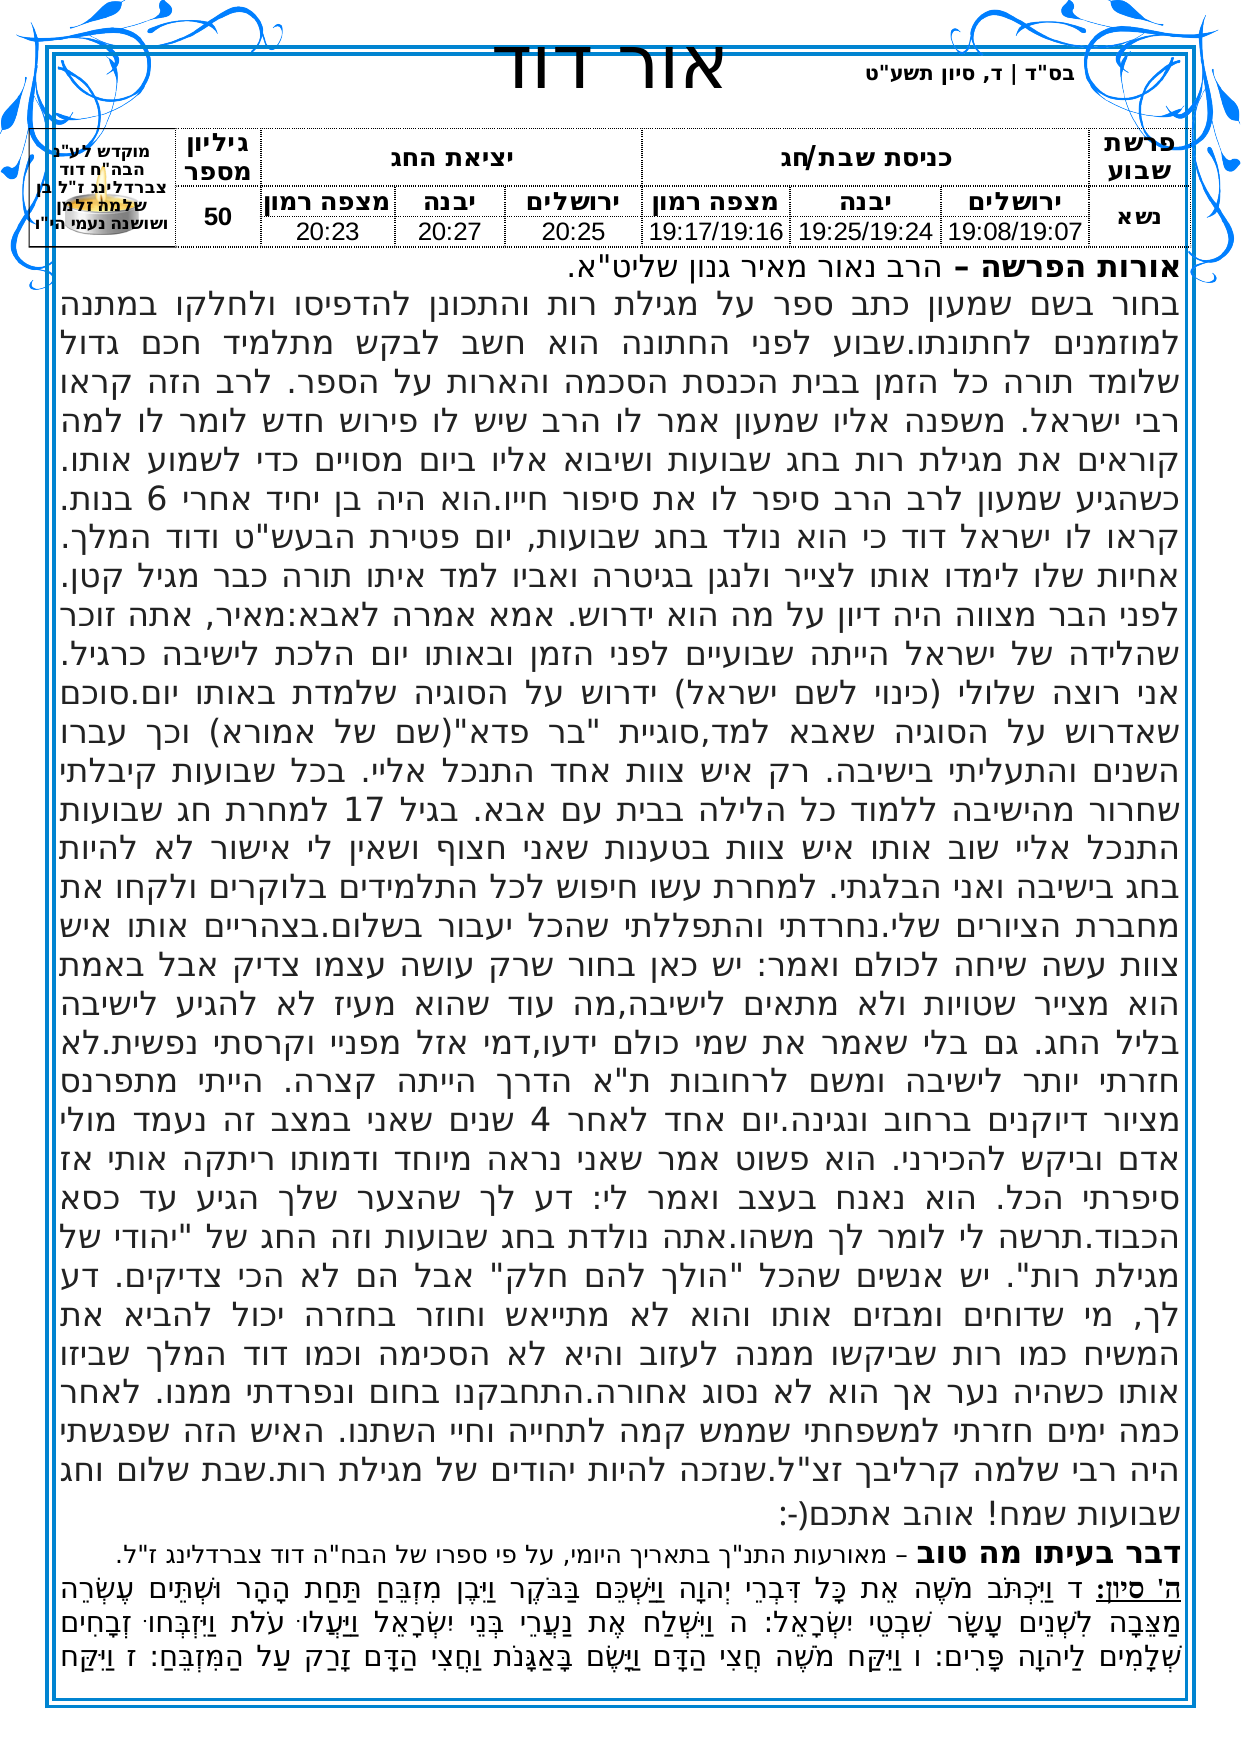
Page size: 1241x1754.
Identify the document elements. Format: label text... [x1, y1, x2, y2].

picture [0, 0, 283, 290]
picture [950, 225, 954, 238]
picture [49, 49, 283, 128]
picture [30, 130, 45, 246]
picture [950, 0, 1241, 283]
text אורות הפרשה – הרב נאור מאיר גנון שליט"א. [283, 119, 1182, 285]
picture [56, 56, 283, 290]
list ה' סיון: ד וַיִּכְתֹּב מֹשֶׁה אֵת כָּל דִּבְרֵי יְהוָה וַיַּשְׁכֵּם בַּבֹּקֶר וַיִּבֶן מִזְבֵּחַ תַּחַת הָהָר וּשְׁתֵּים עֶשְׂרֵה מַצֵּבָה לִשְׁנֵים עָשָׂר שִׁבְטֵי יִשְׂרָאֵל: ה וַיִּשְׁלַח אֶת נַעֲרֵי בְּנֵי יִשְׂרָאֵל וַיַּעֲלוּ עֹלֹת וַיִּזְבְּחוּ זְבָחִים שְׁלָמִים לַיהוָה פָּרִים: ו וַיִּקַּח מֹשֶׁה חֲצִי הַדָּם וַיָּשֶׂם בָּאַגָּנֹת וַחֲצִי הַדָּם זָרַק עַל הַמִּזְבֵּחַ: ז וַיִּקַּח [59, 1571, 1182, 1673]
text דבר בעיתו מה טוב – מאורעות התנ"ך בתאריך היומי, על פי ספרו של הבח"ה דוד צברדלינג ז"ל. [59, 1535, 1182, 1571]
text בחור בשם שמעון כתב ספר על מגילת רות והתכונן להדפיסו ולחלקו במתנה למוזמנים לחתונתו.שבוע לפני החתונה הוא חשב לבקש מתלמיד חכם גדול שלומד תורה כל הזמן בבית הכנסת הסכמה והארות על הספר. לרב הזה קראו רבי ישראל. משפנה אליו שמעון אמר לו הרב שיש לו פירוש חדש לומר לו למה קוראים את מגילת רות בחג שבועות ושיבוא אליו ביום מסויים כדי לשמוע אותו. כשהגיע שמעון לרב הרב סיפר לו את סיפור חייו.הוא היה בן יחיד אחרי 6 בנות. קראו לו ישראל דוד כי הוא נולד בחג שבועות, יום פטירת הבעש"ט ודוד המלך. אחיות שלו לימדו אותו לצייר ולנגן בגיטרה ואביו למד איתו תורה כבר מגיל קטן.לפני הבר מצווה היה דיון על מה הוא ידרוש. אמא אמרה לאבא:מאיר, אתה זוכר שהלידה של ישראל הייתה שבועיים לפני הזמן ובאותו יום הלכת לישיבה כרגיל. אני רוצה שלולי (כינוי לשם ישראל) ידרוש על הסוגיה שלמדת באותו יום.סוכם שאדרוש על הסוגיה שאבא למד,סוגיית "בר פדא"(שם של אמורא) וכך עברו השנים והתעליתי בישיבה. רק איש צוות אחד התנכל אליי. בכל שבועות קיבלתי שחרור מהישיבה ללמוד כל הלילה בבית עם אבא. בגיל 17 למחרת חג שבועות התנכל אליי שוב אותו איש צוות בטענות שאני חצוף ושאין לי אישור לא להיות בחג בישיבה ואני הבלגתי. למחרת עשו חיפוש לכל התלמידים בלוקרים ולקחו את מחברת הציורים שלי.נחרדתי והתפללתי שהכל יעבור בשלום.בצהריים אותו איש צוות עשה שיחה לכולם ואמר: יש כאן בחור שרק עושה עצמו צדיק אבל באמת הוא מצייר שטויות ולא מתאים לישיבה,מה עוד שהוא מעיז לא להגיע לישיבה בליל החג. גם בלי שאמר את שמי כולם ידעו,דמי אזל מפניי וקרסתי נפשית.לא חזרתי יותר לישיבה ומשם לרחובות ת"א הדרך הייתה קצרה. הייתי מתפרנס מציור דיוקנים ברחוב ונגינה.יום אחד לאחר 4 שנים שאני במצב זה נעמד מולי אדם וביקש להכירני. הוא פשוט אמר שאני נראה מיוחד ודמותו ריתקה אותי אז סיפרתי הכל. הוא נאנח בעצב ואמר לי: דע לך שהצער שלך הגיע עד כסא הכבוד.תרשה לי לומר לך משהו.אתה נולדת בחג שבועות וזה החג של "יהודי של מגילת רות". יש אנשים שהכל "הולך להם חלק" אבל הם לא הכי צדיקים. דע לך, מי שדוחים ומבזים אותו והוא לא מתייאש וחוזר בחזרה יכול להביא את המשיח כמו רות שביקשו ממנה לעזוב והיא לא הסכימה וכמו דוד המלך שביזו אותו כשהיה נער אך הוא לא נסוג אחורה.התחבקנו בחום ונפרדתי ממנו. לאחר כמה ימים חזרתי למשפחתי שממש קמה לתחייה וחיי השתנו. האיש הזה שפגשתי היה רבי שלמה קרליבך זצ"ל.שנזכה להיות יהודים של מגילת רות.שבת שלום וחג שבועות שמח! אוהב אתכם‎:-)‎ [59, 285, 1182, 1535]
